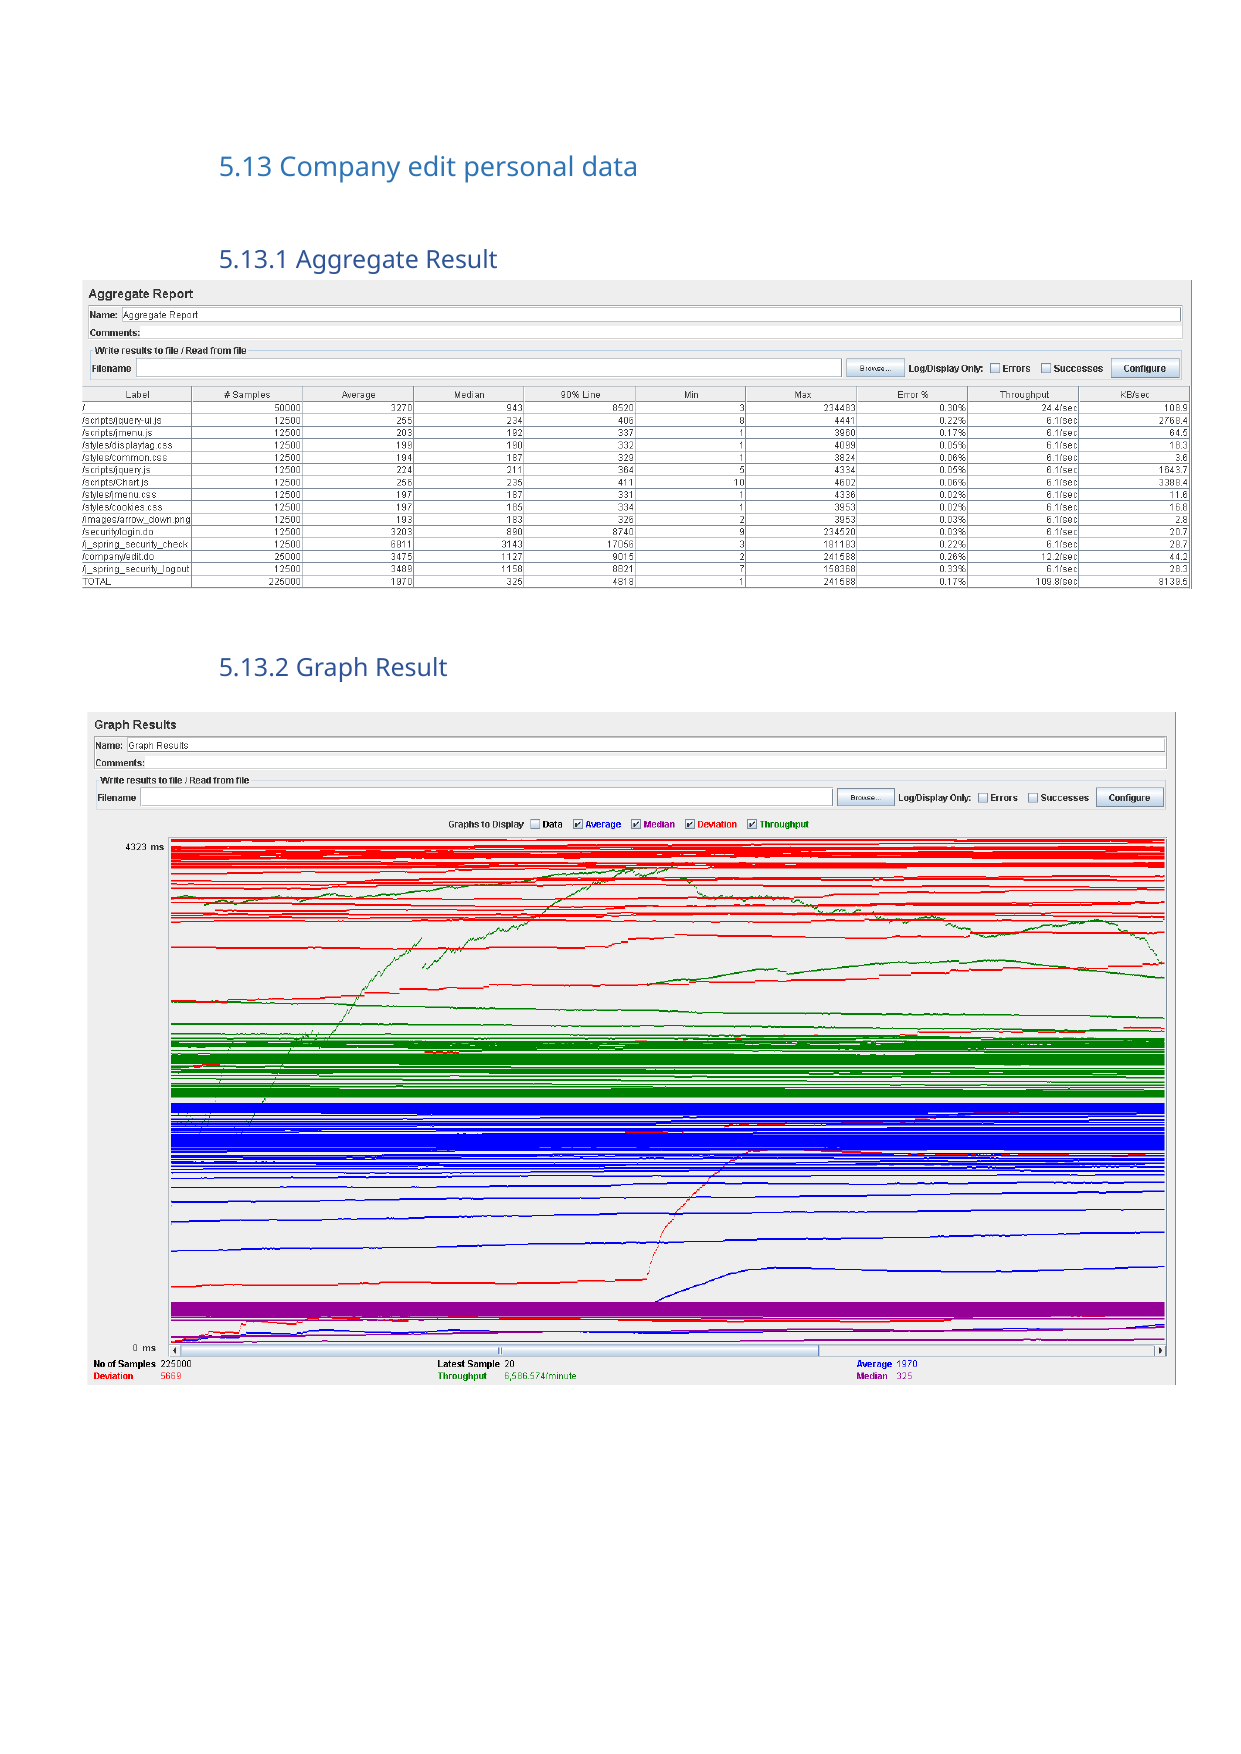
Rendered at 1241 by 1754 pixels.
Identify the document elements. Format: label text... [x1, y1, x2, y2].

subtitle 5.13.1 Aggregate Result [177, 242, 1063, 276]
subtitle 5.13.2 Graph Result [177, 650, 1063, 684]
subtitle 5.13 Company edit personal data [177, 148, 1063, 184]
picture [87, 712, 1177, 1385]
picture [82, 280, 1193, 589]
